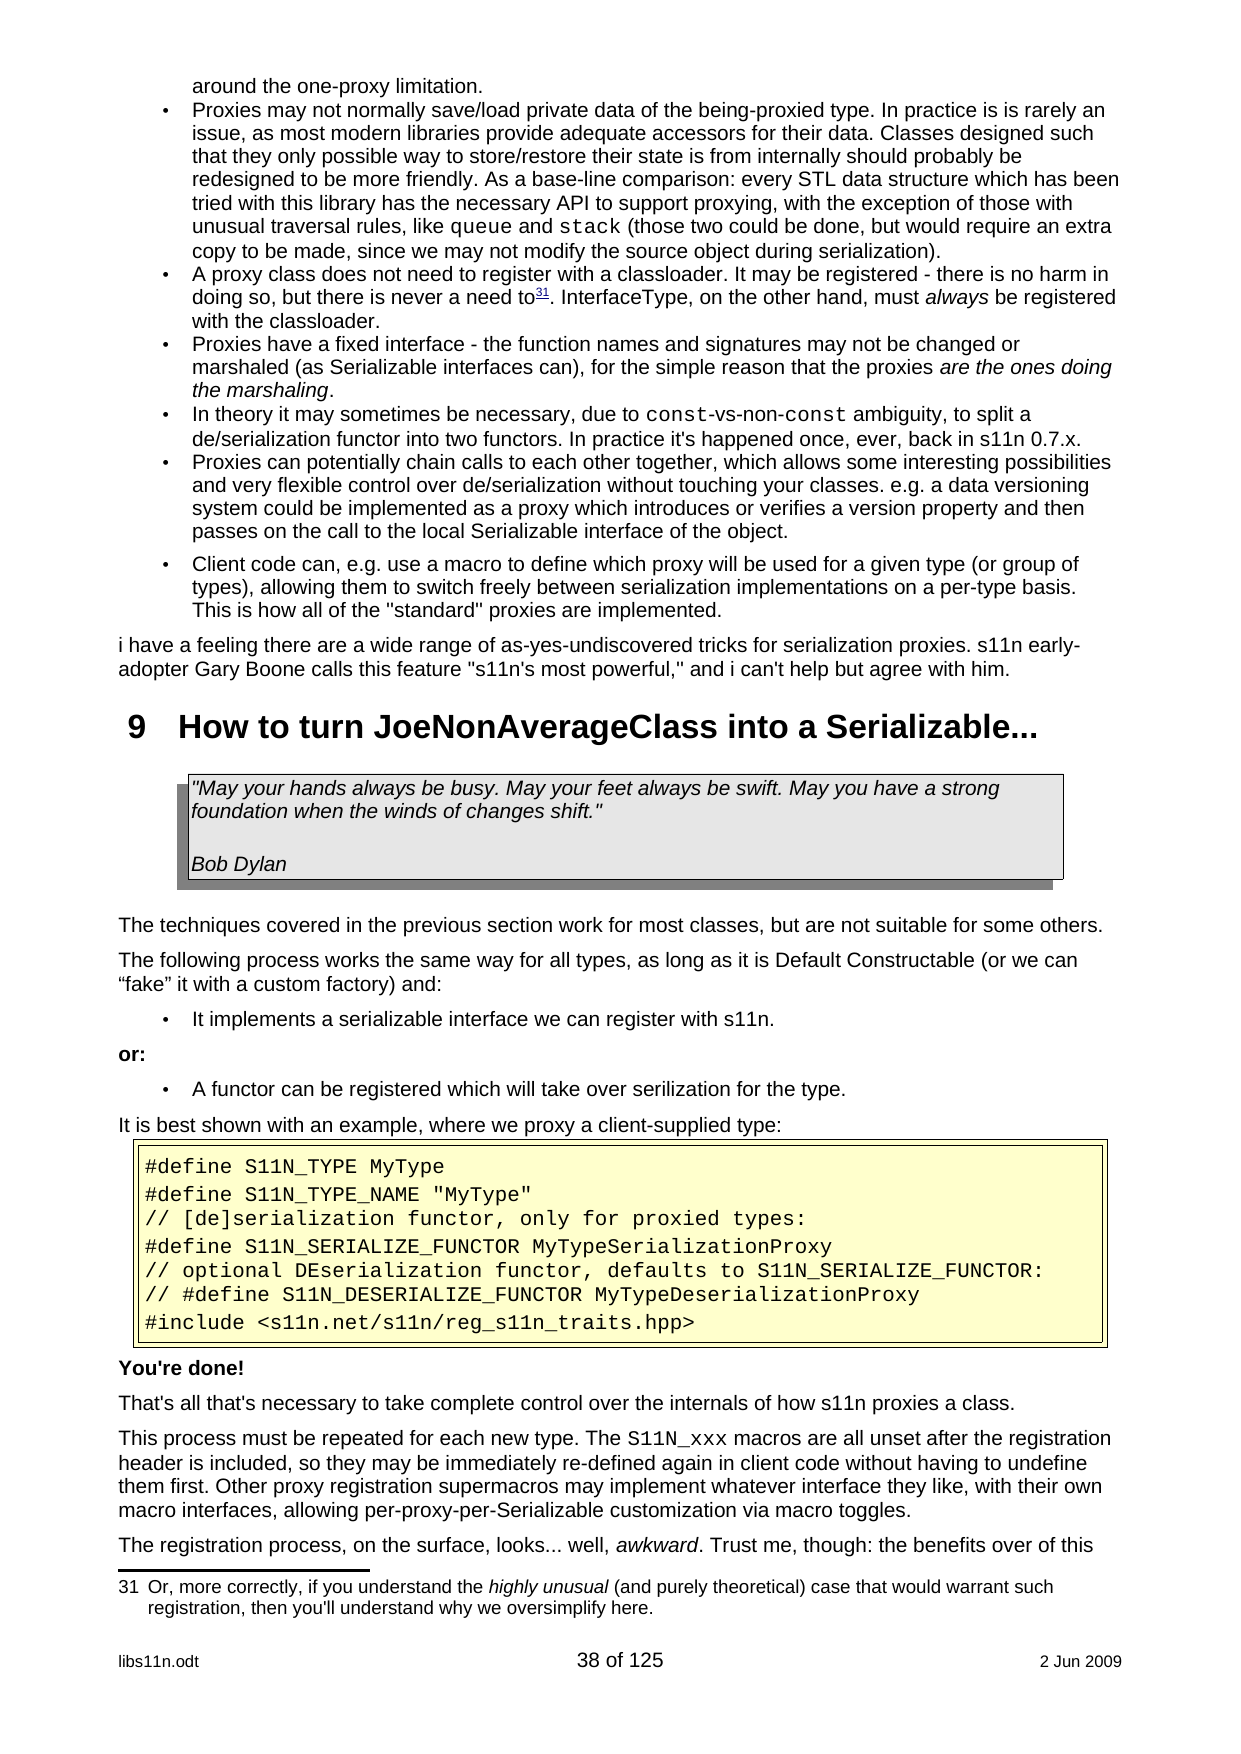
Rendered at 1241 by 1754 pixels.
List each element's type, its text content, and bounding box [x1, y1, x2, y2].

text // optional DEserialization functor, defaults to S11N_SERIALIZE_FUNCTOR: [139, 1249, 1102, 1272]
text That's all that's necessary to take complete control over the internals of how s11n proxies a class. [118, 1392, 1122, 1415]
text #define S11N_SERIALIZE_FUNCTOR MyTypeSerializationProxy [139, 1220, 1102, 1249]
list around the one-proxy limitation. [162, 75, 1122, 98]
list A functor can be registered which will take over serilization for the type. [162, 1078, 1122, 1101]
list Proxies can potentially chain calls to each other together, which allows some interesting possibilities and very flexible control over de/serialization without touching your classes. e.g. a data versioning system could be implemented as a proxy which introduces or verifies a version property and then passes on the call to the local Serializable interface of the object. [162, 450, 1122, 543]
text The registration process, on the surface, looks... well, awkward. Trust me, though: the benefits over of this [118, 1533, 1122, 1557]
text "May your hands always be busy. May your feet always be swift. May you have a strong foundation when the winds of changes shift." [189, 775, 1063, 823]
text // [de]serialization functor, only for proxied types: [139, 1196, 1102, 1220]
text #include <s11n.net/s11n/reg_s11n_traits.hpp> [134, 1296, 1107, 1347]
text Bob Dylan [189, 850, 1063, 879]
text // #define S11N_DESERIALIZE_FUNCTOR MyTypeDeserializationProxy [139, 1272, 1102, 1296]
list Or, more correctly, if you understand the highly unusual (and purely theoretical) case that would warrant such registration, then you'll understand why we oversimplify here. [118, 1577, 1122, 1618]
text The following process works the same way for all types, as long as it is Default Constructable (or we can “fake” it with a custom factory) and: [118, 949, 1122, 996]
text It is best shown with an example, where we proxy a client-supplied type: [118, 1113, 1122, 1136]
list In theory it may sometimes be necessary, due to const-vs-non-const ambiguity, to split a de/serialization functor into two functors. In practice it's happened once, ever, back in s11n 0.7.x. [162, 402, 1122, 450]
text You're done! [118, 1356, 1122, 1379]
list Client code can, e.g. use a macro to define which proxy will be used for a given type (or group of types), allowing them to switch freely between serialization implementations on a per-type basis. This is how all of the ''standard'' proxies are implemented. [162, 552, 1122, 622]
text The techniques covered in the previous section work for most classes, but are not suitable for some others. [118, 914, 1122, 937]
text #define S11N_TYPE_NAME "MyType" [139, 1168, 1102, 1196]
list It implements a serializable interface we can register with s11n. [162, 1007, 1122, 1031]
list A proxy class does not need to register with a classloader. It may be registered - there is no harm in doing so, but there is never a need to. InterfaceType, on the other hand, must always be registered with the classloader. [162, 263, 1122, 332]
text i have a feeling there are a wide range of as-yes-undiscovered tricks for serialization proxies. s11n early-adopter Gary Boone calls this feature ''s11n's most powerful,'' and i can't help but agree with him. [118, 634, 1122, 680]
list Proxies have a fixed interface - the function names and signatures may not be changed or marshaled (as Serializable interfaces can), for the simple reason that the proxies are the ones doing the marshaling. [162, 332, 1122, 402]
text #define S11N_TYPE MyType [134, 1140, 1107, 1168]
text or: [118, 1043, 1122, 1066]
text This process must be repeated for each new type. The S11N_xxx macros are all unset after the registration header is included, so they may be immediately re-defined again in client code without having to undefine them first. Other proxy registration supermacros may implement whatever interface they like, with their own macro interfaces, allowing per-proxy-per-Serializable customization via macro toggles. [118, 1427, 1122, 1522]
list Proxies may not normally save/load private data of the being-proxied type. In practice is is rarely an issue, as most modern libraries provide adequate accessors for their data. Classes designed such that they only possible way to store/restore their state is from internally should probably be redesigned to be more friendly. As a base-line comparison: every STL data structure which has been tried with this library has the necessary API to support proxying, with the exception of those with unusual traversal rules, like queue and stack (those two could be done, but would require an extra copy to be made, since we may not modify the source object during serialization). [162, 98, 1122, 263]
subtitle How to turn JoeNonAverageClass into a Serializable... [118, 708, 1122, 746]
